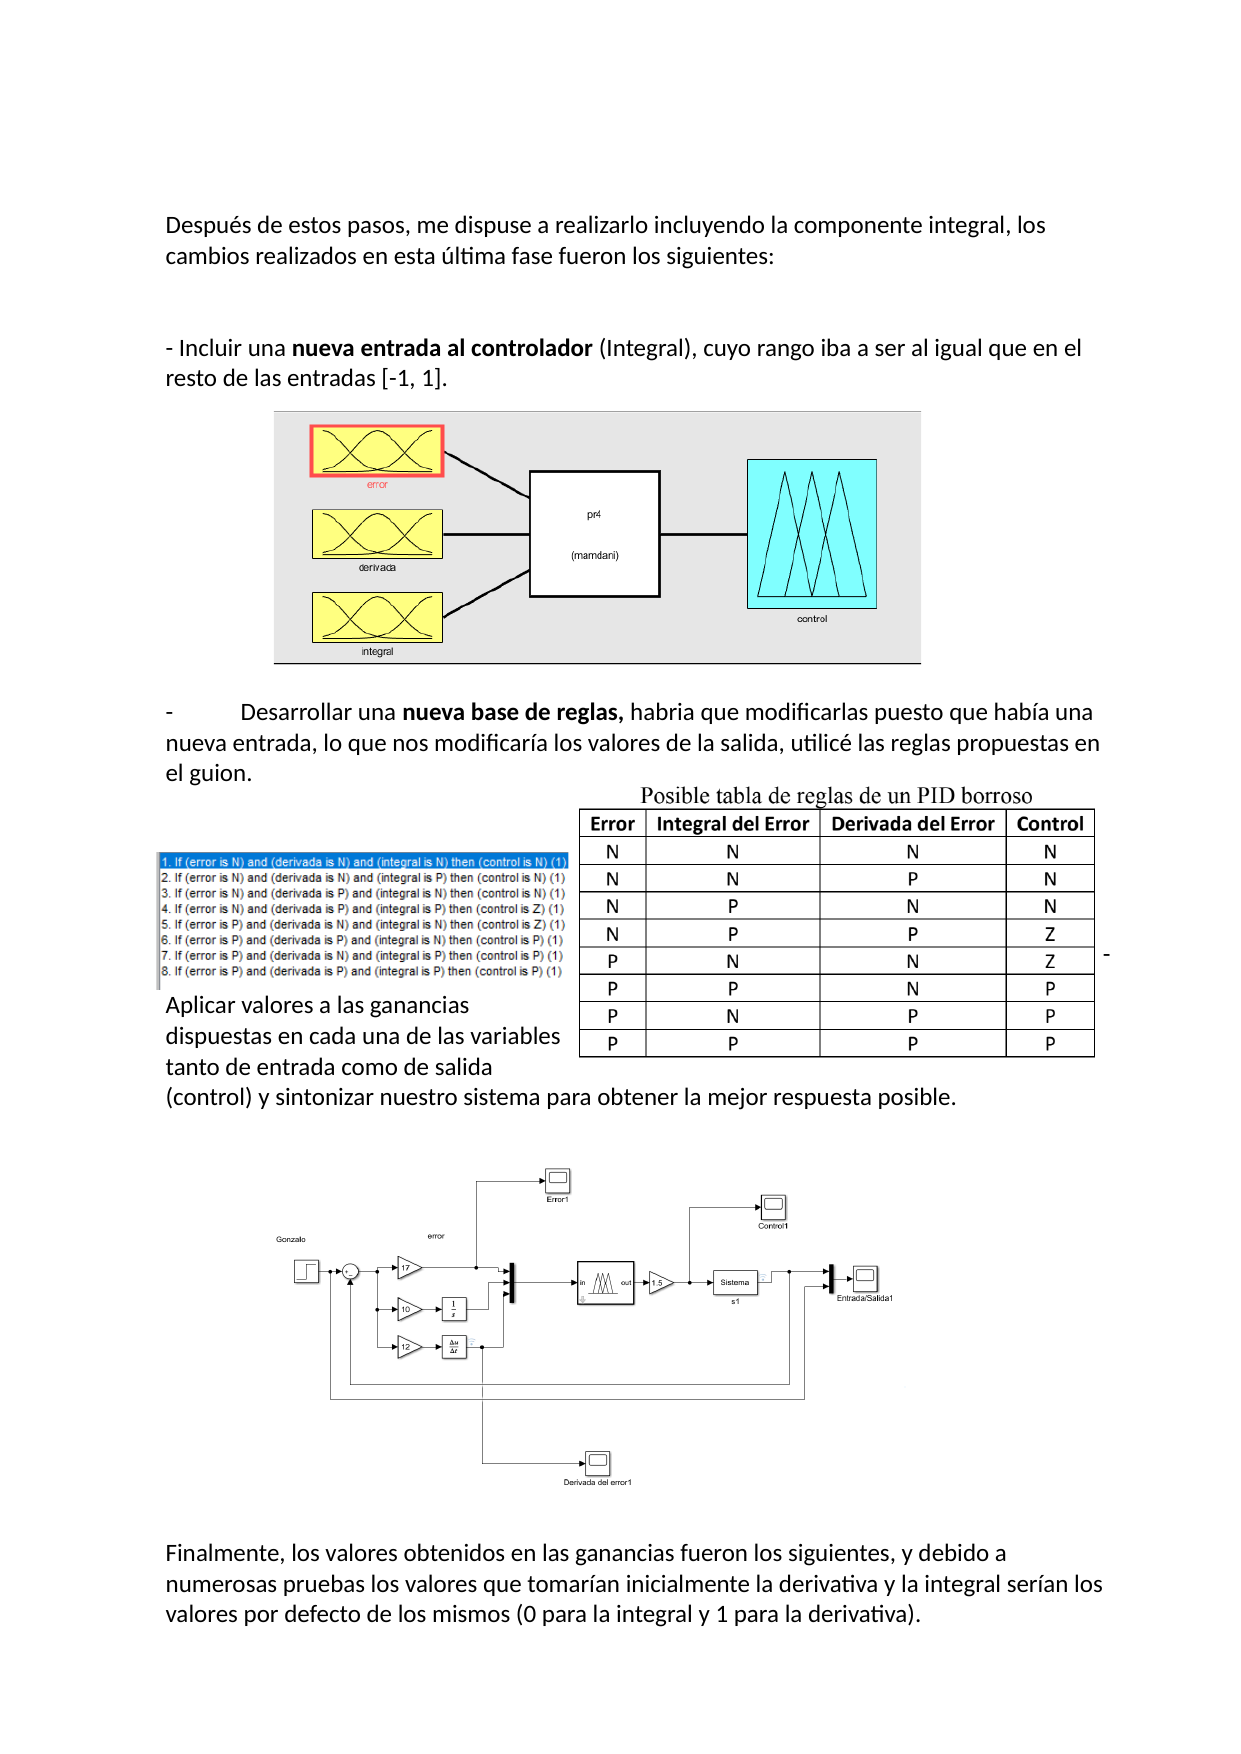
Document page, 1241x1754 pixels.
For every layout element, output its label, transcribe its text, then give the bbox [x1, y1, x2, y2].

text Después de estos pasos, me dispuse a realizarlo incluyendo la componente integral, los cambios realizados en esta última fase fueron los siguientes: [165, 210, 1122, 271]
text - Incluir una nueva entrada al controlador (Integral), cuyo rango iba a ser al igual que en el resto de las entradas [-1, 1]. [165, 332, 1122, 393]
text Finalmente, los valores obtenidos en las ganancias fueron los siguientes, y debido a numerosas pruebas los valores que tomarían inicialmente la derivativa y la integral serían los valores por defecto de los mismos (0 para la integral y 1 para la derivativa). [165, 1537, 1122, 1629]
text - Desarrollar una nueva base de reglas, habria que modificarlas puesto que había una nueva entrada, lo que nos modificaría los valores de la salida, utilicé las reglas propuestas en el guion. [165, 696, 1122, 788]
text - Aplicar valores a las ganancias dispuestas en cada una de las variables tanto de entrada como de salida (control) y sintonizar nuestro sistema para obtener la mejor respuesta posible. [165, 939, 1122, 1112]
